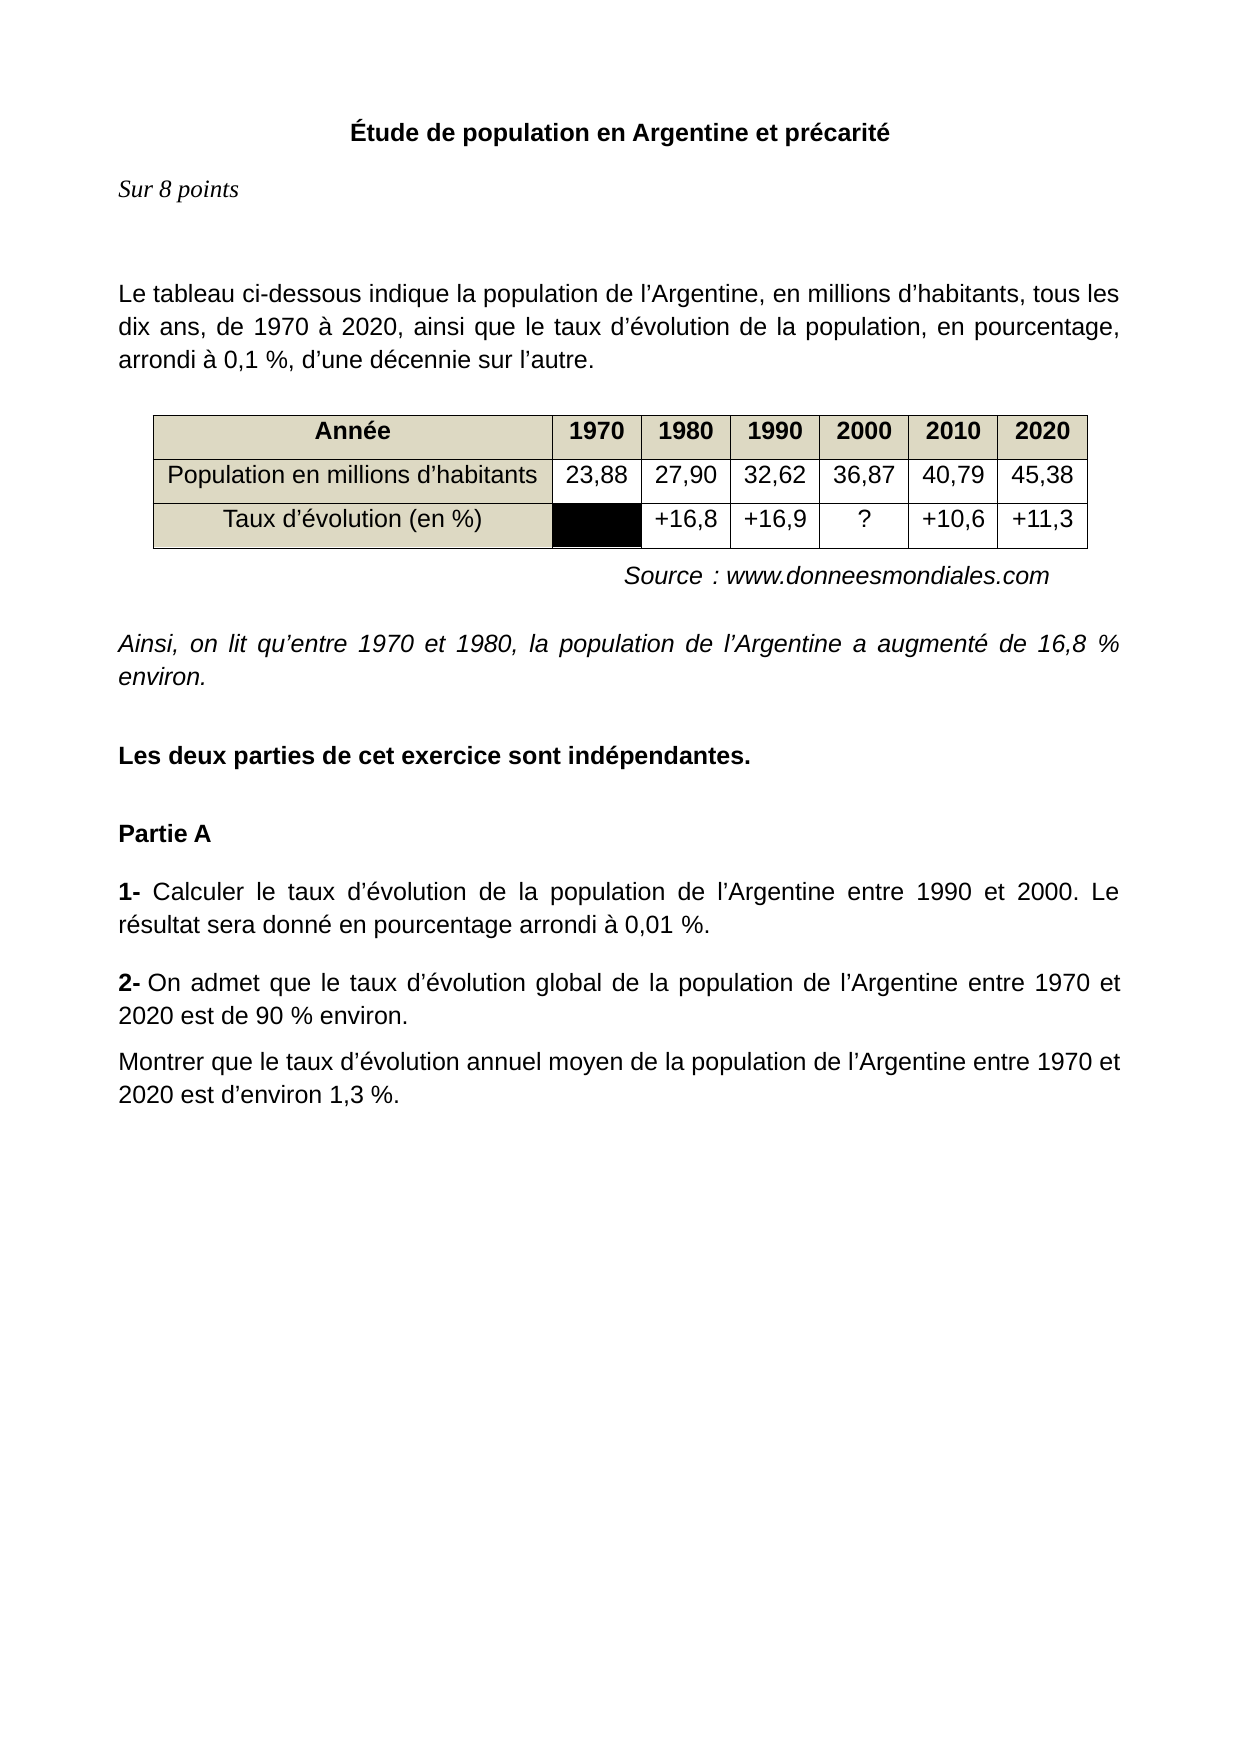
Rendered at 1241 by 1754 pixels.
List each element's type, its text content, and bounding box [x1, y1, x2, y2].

table_cell 27,90 [642, 460, 730, 503]
table_header 2000 [820, 416, 908, 459]
table_cell +16,9 [731, 504, 819, 547]
table_header 2010 [909, 416, 997, 459]
table_cell Population en millions d’habitants [154, 460, 552, 503]
text 1- Calculer le taux d’évolution de la population de l’Argentine entre 1990 et 2000. Le résultat sera donné en pourcentage arrondi à 0,01 %. [118, 877, 1122, 939]
text Le tableau ci-dessous indique la population de l’Argentine, en millions d’habitants, tous les dix ans, de 1970 à 2020, ainsi que le taux d’évolution de la population, en pourcentage, arrondi à 0,1 %, d’une décennie sur l’autre. [118, 279, 1122, 373]
text Montrer que le taux d’évolution annuel moyen de la population de l’Argentine entre 1970 et 2020 est d’environ 1,3 %. [118, 1047, 1122, 1108]
table_header Année [154, 416, 552, 459]
table_header 1970 [553, 416, 641, 459]
table_cell ? [820, 504, 908, 547]
text Étude de population en Argentine et précarité [118, 118, 1122, 147]
text Sur 8 points [118, 174, 1122, 202]
text Les deux parties de cet exercice sont indépendantes. [118, 741, 1122, 769]
table_cell [553, 504, 641, 547]
table_cell 40,79 [909, 460, 997, 503]
table_cell 32,62 [731, 460, 819, 503]
table_header 1990 [731, 416, 819, 459]
table_cell 36,87 [820, 460, 908, 503]
text 2- On admet que le taux d’évolution global de la population de l’Argentine entre 1970 et 2020 est de 90 % environ. [118, 968, 1122, 1030]
text Source : www.donneesmondiales.com [118, 561, 1122, 590]
table_header 2020 [998, 416, 1087, 459]
table_header 1980 [642, 416, 730, 459]
table_cell 23,88 [553, 460, 641, 503]
table_cell +10,6 [909, 504, 997, 547]
text Ainsi, on lit qu’entre 1970 et 1980, la population de l’Argentine a augmenté de 16,8 % environ. [118, 629, 1122, 691]
table_cell Taux d’évolution (en %) [154, 504, 552, 547]
table_cell +11,3 [998, 504, 1087, 547]
table_cell +16,8 [642, 504, 730, 547]
text Partie A [118, 819, 1122, 848]
table_cell 45,38 [998, 460, 1087, 503]
